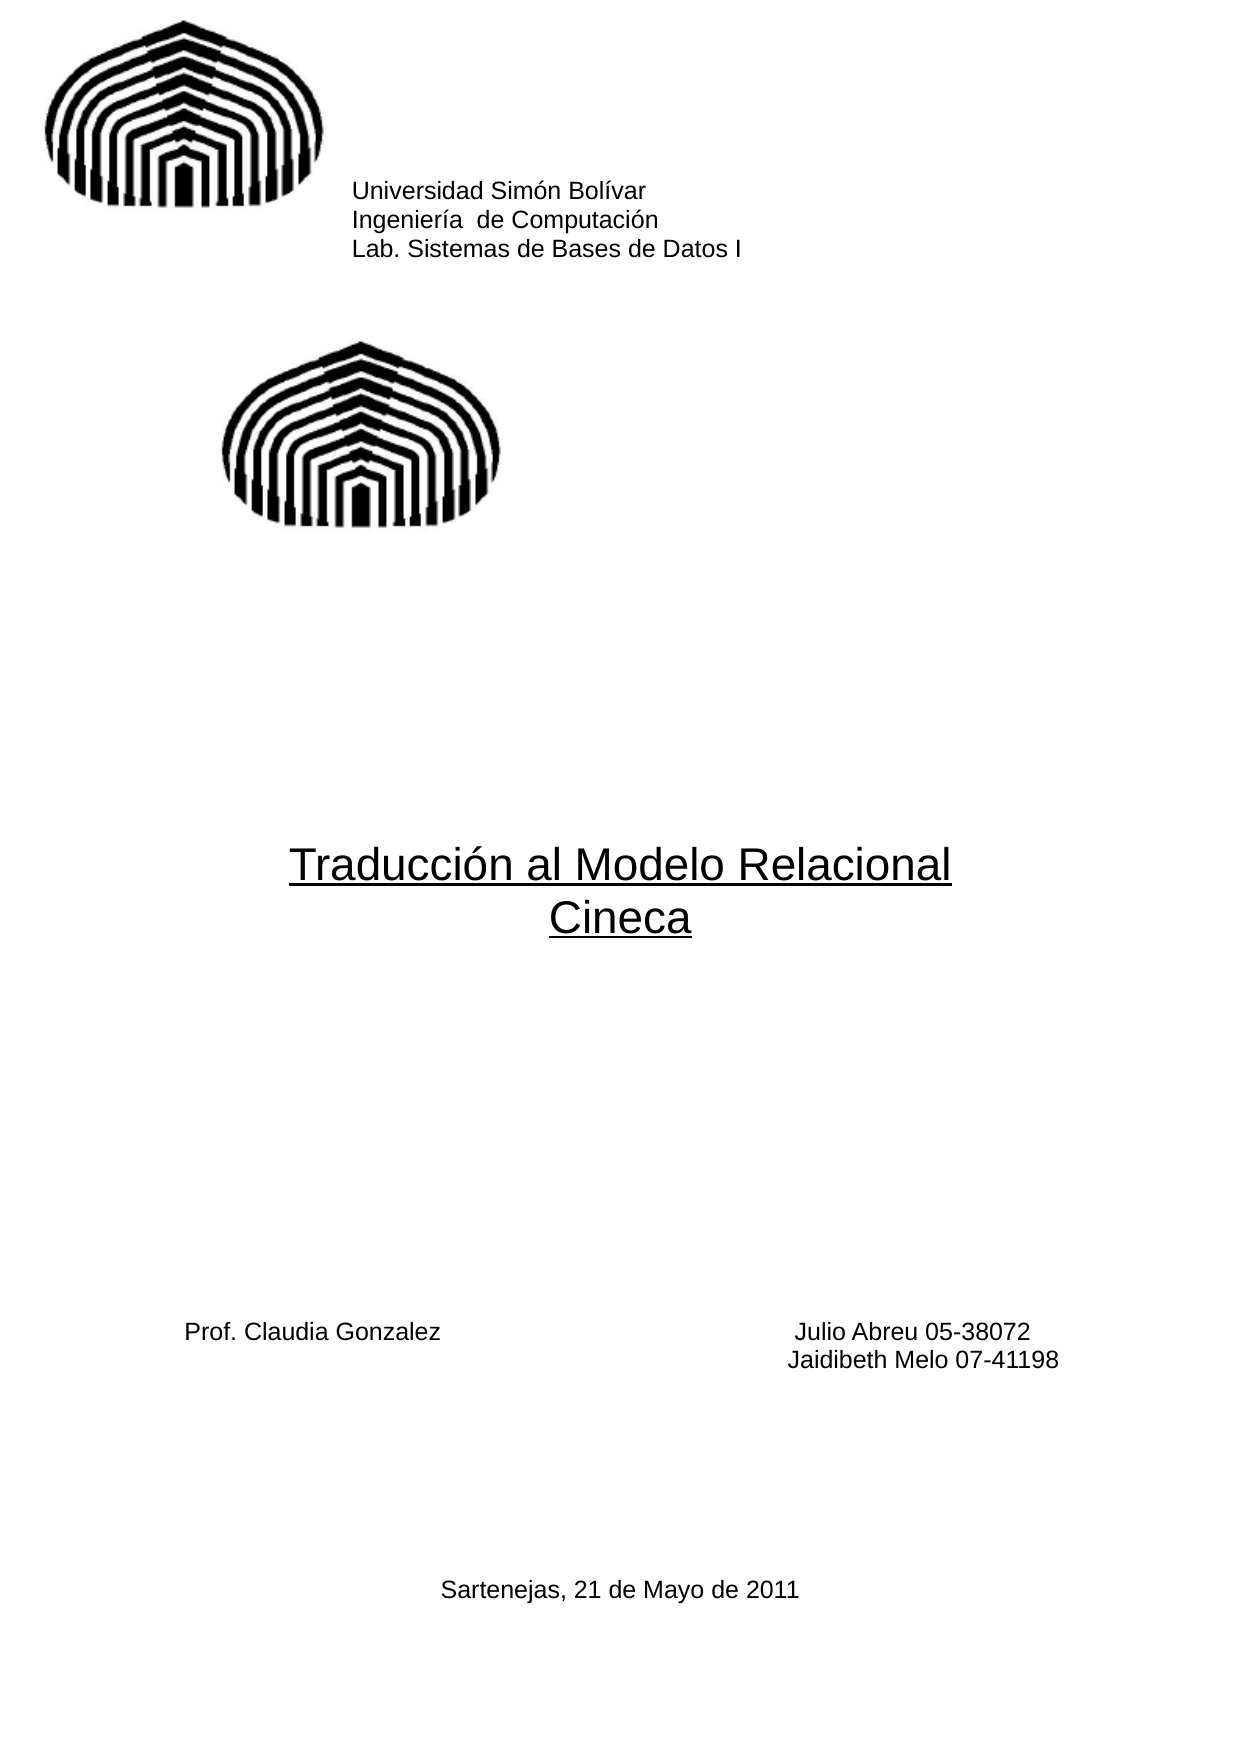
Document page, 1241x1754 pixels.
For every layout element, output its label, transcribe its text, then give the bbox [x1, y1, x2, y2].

text Cineca [177, 890, 1063, 943]
text Lab. Sistemas de Bases de Datos I [177, 234, 1063, 263]
text Prof. Claudia Gonzalez Julio Abreu 05-38072 [177, 1317, 1063, 1346]
text Jaidibeth Melo 07-41198 [177, 1346, 1063, 1374]
text Traducción al Modelo Relacional [177, 838, 1063, 890]
picture [0, 0, 352, 236]
text Sartenejas, 21 de Mayo de 2011 [177, 1576, 1063, 1604]
text Universidad Simón Bolívar [352, 176, 1063, 205]
picture [177, 320, 529, 556]
text Ingeniería de Computación [352, 205, 1063, 234]
